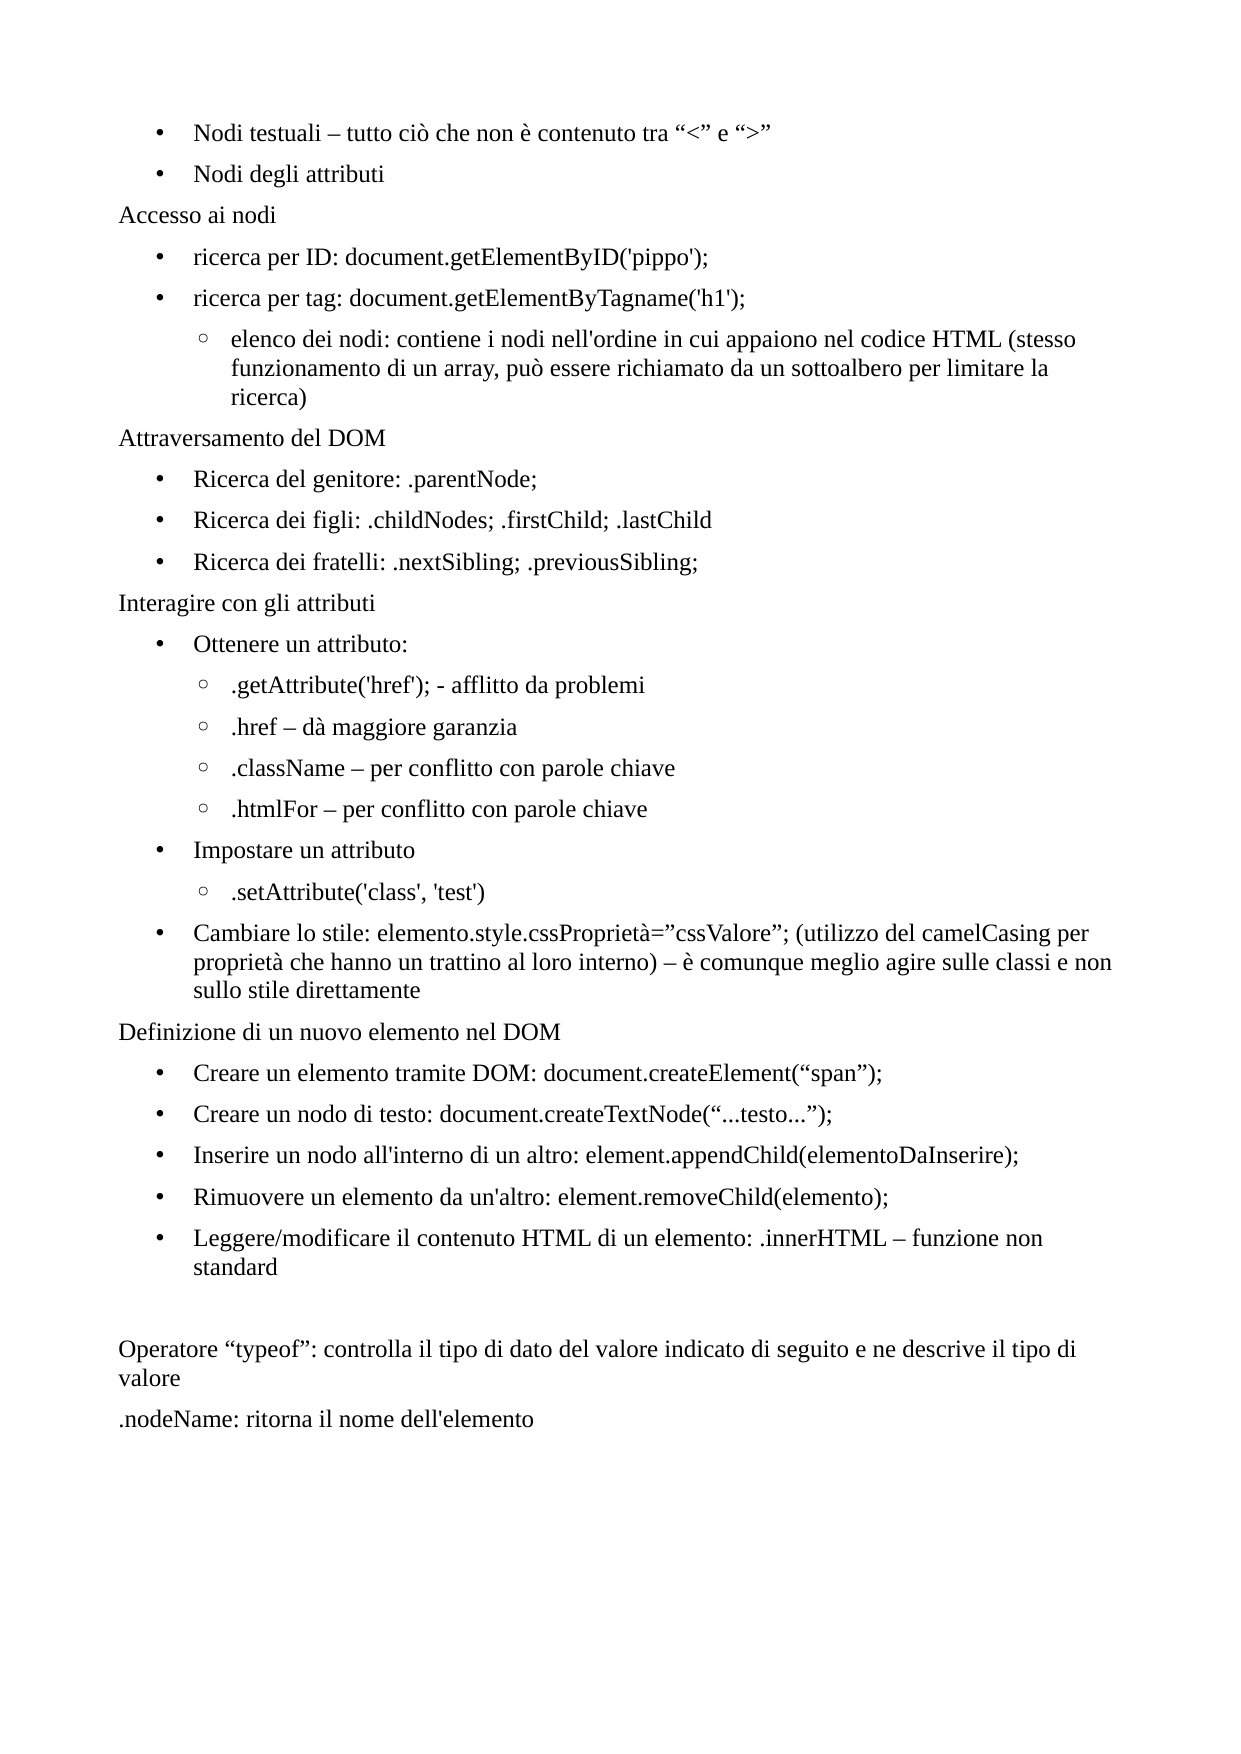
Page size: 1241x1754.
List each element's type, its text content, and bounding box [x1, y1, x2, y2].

list Nodi testuali – tutto ciò che non è contenuto tra “<” e “>” [156, 118, 1122, 147]
list Creare un elemento tramite DOM: document.createElement(“span”); [156, 1058, 1122, 1087]
text Interagire con gli attributi [118, 588, 1122, 617]
text Attraversamento del DOM [118, 423, 1122, 452]
list ricerca per tag: document.getElementByTagname('h1'); [156, 283, 1122, 312]
list Inserire un nodo all'interno di un altro: element.appendChild(elementoDaInserire); [156, 1141, 1122, 1169]
list .href – dà maggiore garanzia [193, 712, 1122, 741]
list Impostare un attributo [156, 836, 1122, 864]
text Accesso ai nodi [118, 201, 1122, 229]
list Nodi degli attributi [156, 159, 1122, 188]
list Ottenere un attributo: [156, 629, 1122, 658]
list .setAttribute('class', 'test') [193, 877, 1122, 906]
list Leggere/modificare il contenuto HTML di un elemento: .innerHTML – funzione non standard [156, 1223, 1122, 1281]
list .getAttribute('href'); - afflitto da problemi [193, 671, 1122, 699]
list elenco dei nodi: contiene i nodi nell'ordine in cui appaiono nel codice HTML (stesso funzionamento di un array, può essere richiamato da un sottoalbero per limitare la ricerca) [193, 324, 1122, 411]
text .nodeName: ritorna il nome dell'elemento [118, 1404, 1122, 1433]
list Cambiare lo stile: elemento.style.cssProprietà=”cssValore”; (utilizzo del camelCasing per proprietà che hanno un trattino al loro interno) – è comunque meglio agire sulle classi e non sullo stile direttamente [156, 918, 1122, 1004]
list Creare un nodo di testo: document.createTextNode(“...testo...”); [156, 1099, 1122, 1128]
list .className – per conflitto con parole chiave [193, 753, 1122, 782]
list .htmlFor – per conflitto con parole chiave [193, 794, 1122, 823]
list Ricerca del genitore: .parentNode; [156, 464, 1122, 493]
list ricerca per ID: document.getElementByID('pippo'); [156, 242, 1122, 271]
list Ricerca dei figli: .childNodes; .firstChild; .lastChild [156, 506, 1122, 534]
list Ricerca dei fratelli: .nextSibling; .previousSibling; [156, 547, 1122, 576]
text Operatore “typeof”: controlla il tipo di dato del valore indicato di seguito e ne descrive il tipo di valore [118, 1334, 1122, 1392]
list Rimuovere un elemento da un'altro: element.removeChild(elemento); [156, 1182, 1122, 1211]
text Definizione di un nuovo elemento nel DOM [118, 1017, 1122, 1046]
